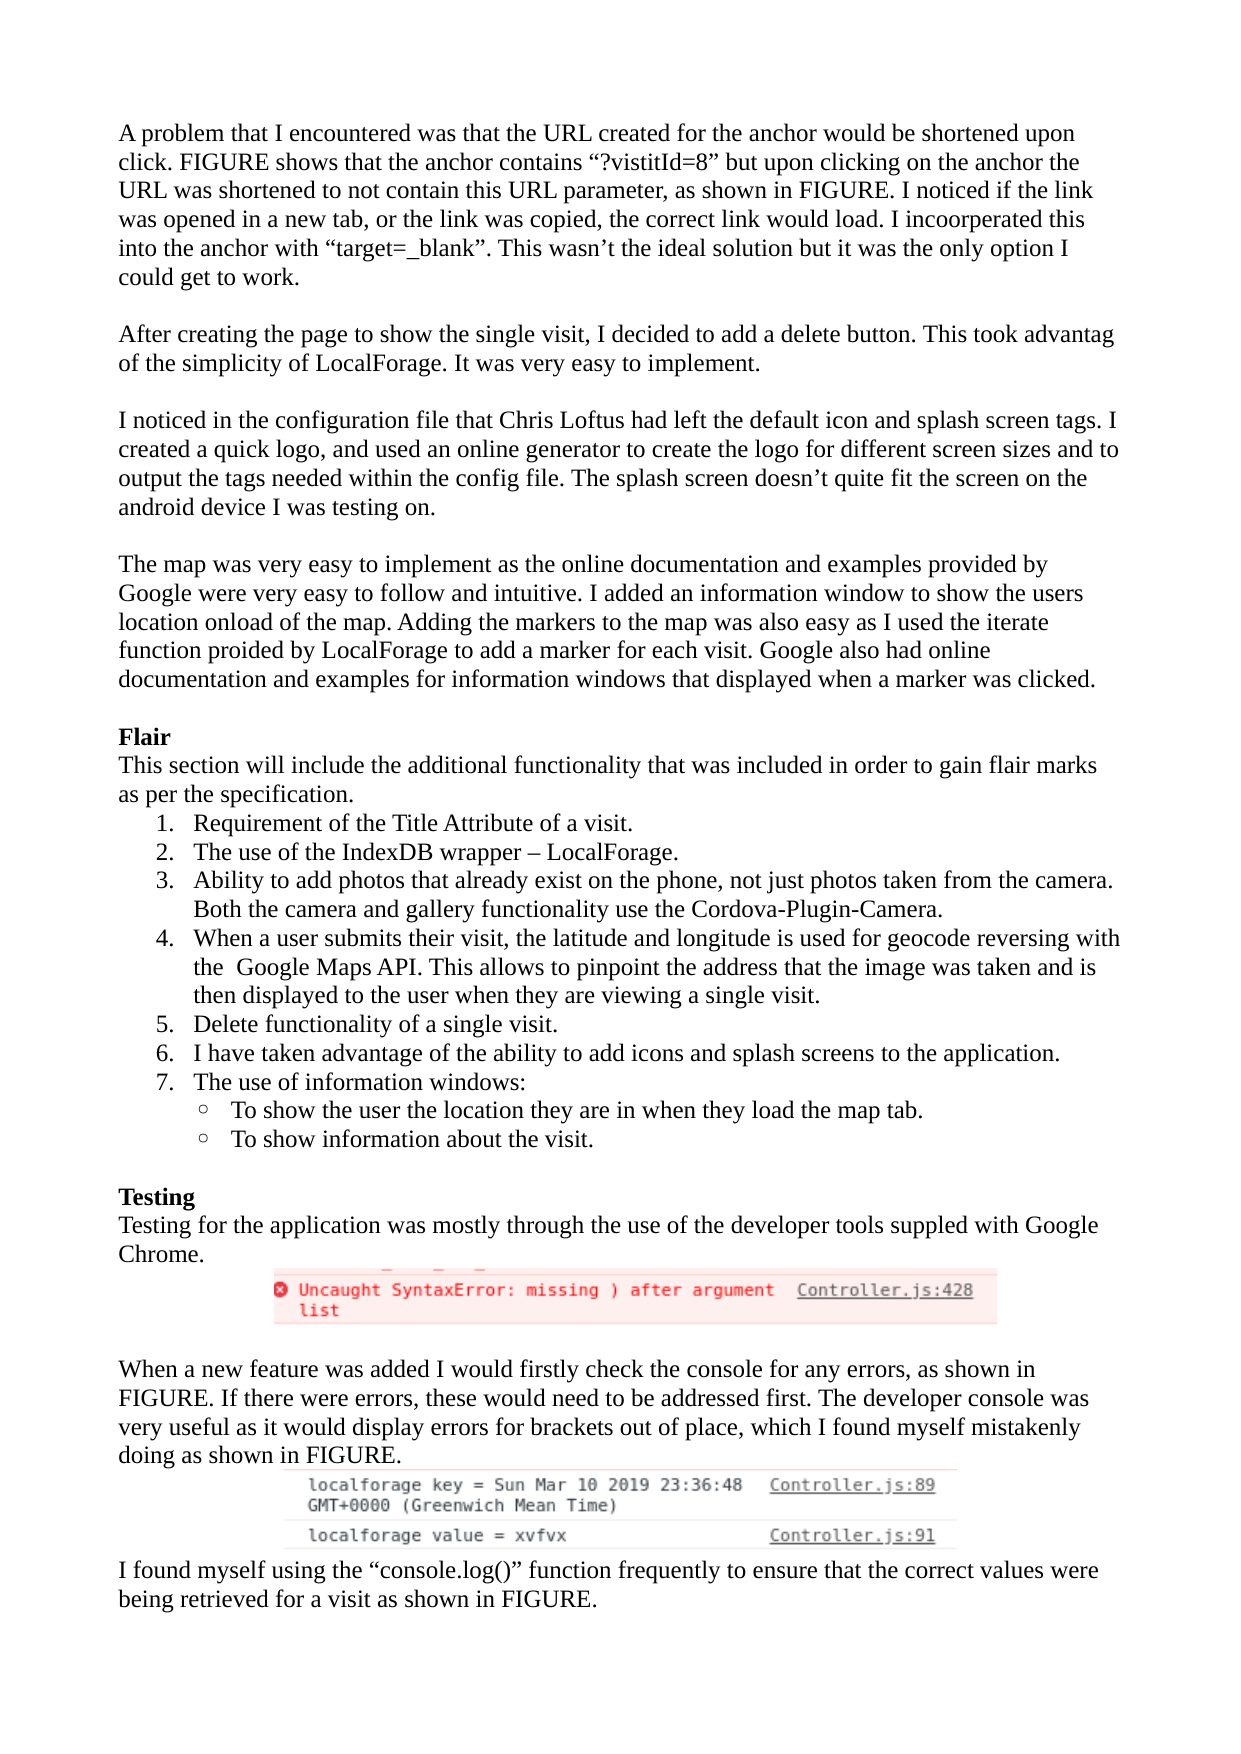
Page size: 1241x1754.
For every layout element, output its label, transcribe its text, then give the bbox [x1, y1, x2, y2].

picture [274, 1268, 998, 1329]
list When a user submits their visit, the latitude and longitude is used for geocode reversing with the Google Maps API. This allows to pinpoint the address that the image was taken and is then displayed to the user when they are viewing a single visit. [156, 923, 1122, 1009]
text A problem that I encountered was that the URL created for the anchor would be shortened upon click. FIGURE shows that the anchor contains “?vistitId=8” but upon clicking on the anchor the URL was shortened to not contain this URL parameter, as shown in FIGURE. I noticed if the link was opened in a new tab, or the link was copied, the correct link would load. I incoorperated this into the anchor with “target=_blank”. This wasn’t the ideal solution but it was the only option I could get to work. [118, 118, 1122, 291]
list To show the user the location they are in when they load the map tab. [193, 1096, 1122, 1124]
text Testing for the application was mostly through the use of the developer tools suppled with Google Chrome. [118, 1211, 1122, 1268]
list Requirement of the Title Attribute of a visit. [156, 808, 1122, 837]
list To show information about the visit. [193, 1124, 1122, 1153]
text This section will include the additional functionality that was included in order to gain flair marks as per the specification. [118, 751, 1122, 808]
text After creating the page to show the single visit, I decided to add a delete button. This took advantag of the simplicity of LocalForage. It was very easy to implement. [118, 319, 1122, 377]
list Ability to add photos that already exist on the phone, not just photos taken from the camera. Both the camera and gallery functionality use the Cordova-Plugin-Camera. [156, 866, 1122, 923]
text I found myself using the “console.log()” function frequently to ensure that the correct values were being retrieved for a visit as shown in FIGURE. [118, 1556, 1122, 1613]
text I noticed in the configuration file that Chris Loftus had left the default icon and splash screen tags. I created a quick logo, and used an online generator to create the logo for different screen sizes and to output the tags needed within the config file. The splash screen doesn’t quite fit the screen on the android device I was testing on. [118, 406, 1122, 521]
text Testing [118, 1182, 1122, 1211]
text The map was very easy to implement as the online documentation and examples provided by Google were very easy to follow and intuitive. I added an information window to show the users location onload of the map. Adding the markers to the map was also easy as I used the iterate function proided by LocalForage to add a marker for each visit. Google also had online documentation and examples for information windows that displayed when a marker was clicked. [118, 549, 1122, 693]
text When a new feature was added I would firstly check the console for any errors, as shown in FIGURE. If there were errors, these would need to be addressed first. The developer console was very useful as it would display errors for brackets out of place, which I found myself mistakenly doing as shown in FIGURE. [118, 1354, 1122, 1469]
list The use of the IndexDB wrapper – LocalForage. [156, 837, 1122, 866]
picture [283, 1469, 957, 1551]
list Delete functionality of a single visit. [156, 1009, 1122, 1038]
list The use of information windows: [156, 1067, 1122, 1096]
list I have taken advantage of the ability to add icons and splash screens to the application. [156, 1038, 1122, 1067]
text Flair [118, 722, 1122, 751]
